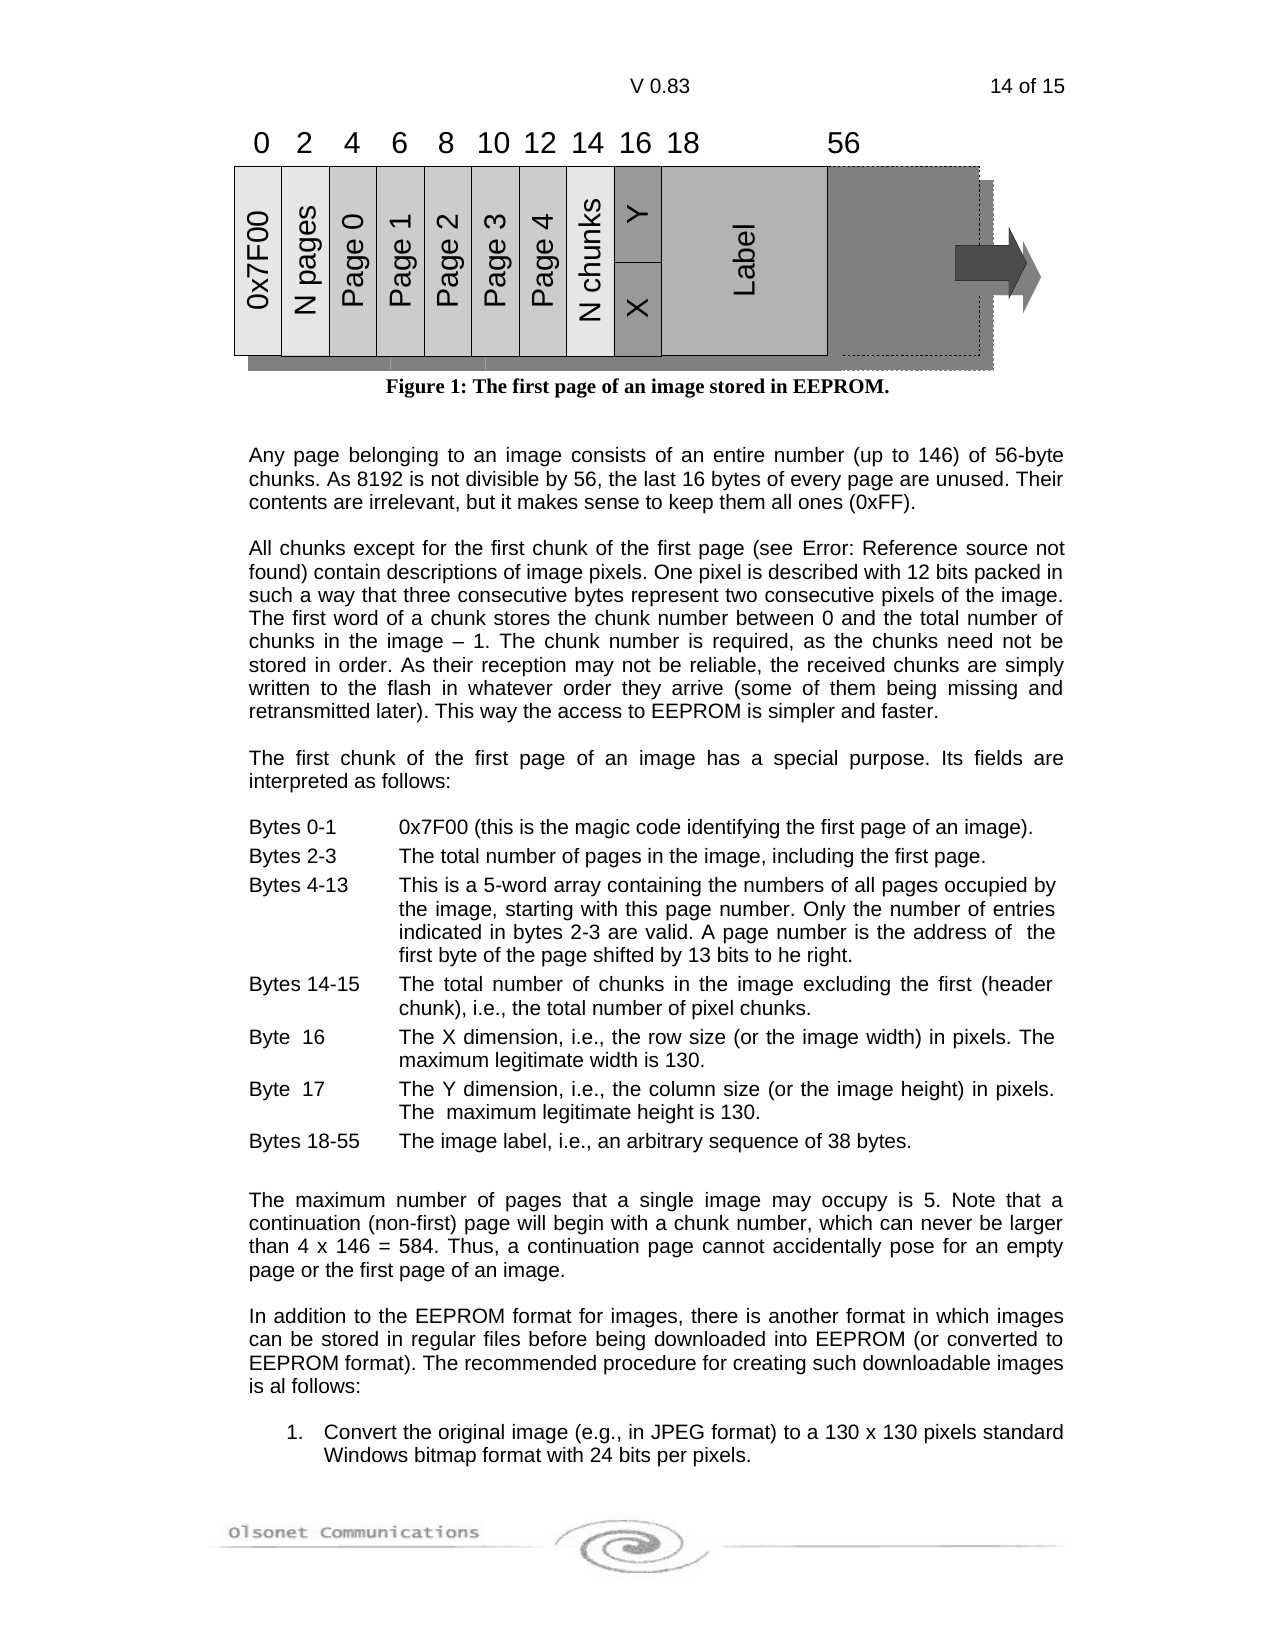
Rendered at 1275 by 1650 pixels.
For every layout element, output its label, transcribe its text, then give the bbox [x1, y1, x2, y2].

text All chunks except for the first chunk of the first page (see Error: Reference source not found) contain descriptions of image pixels. One pixel is described with 12 bits packed in such a way that three consecutive bytes represent two consecutive pixels of the image. The first word of a chunk stores the chunk number between 0 and the total number of chunks in the image – 1. The chunk number is required, as the chunks need not be stored in order. As their reception may not be reliable, the received chunks are simply written to the flash in whatever order they arrive (some of them being missing and retransmitted later). This way the access to EEPROM is simpler and faster. [249, 537, 1065, 723]
text Byte 16 The X dimension, i.e., the row size (or the image width) in pixels. The maximum legitimate width is 130. [249, 1025, 1064, 1072]
text Byte 17 The Y dimension, i.e., the column size (or the image height) in pixels. The maximum legitimate height is 130. [249, 1078, 1064, 1124]
text Any page belonging to an image consists of an entire number (up to 146) of 56-byte chunks. As 8192 is not divisible by 56, the last 16 bytes of every page are unused. Their contents are irrelevant, but it makes sense to keep them all ones (0xFF). [249, 444, 1065, 514]
text Bytes 0-1 0x7F00 (this is the magic code identifying the first page of an image). [249, 816, 1064, 839]
text The maximum number of pages that a single image may occupy is 5. Note that a continuation (non-first) page will begin with a chunk number, which can never be larger than 4 x 146 = 584. Thus, a continuation page cannot accidentally pose for an empty page or the first page of an image. [249, 1188, 1065, 1281]
picture [210, 1504, 1065, 1596]
text Bytes 2-3 The total number of pages in the image, including the first page. [249, 845, 1064, 868]
text Bytes 14-15 The total number of chunks in the image excluding the first (header chunk), i.e., the total number of pixel chunks. [249, 973, 1064, 1019]
text Bytes 4-13 This is a 5-word array containing the numbers of all pages occupied by the image, starting with this page number. Only the number of entries indicated in bytes 2-3 are valid. A page number is the address of the first byte of the page shifted by 13 bits to he right. [249, 874, 1064, 967]
text In addition to the EEPROM format for images, there is another format in which images can be stored in regular files before being downloaded into EEPROM (or converted to EEPROM format). The recommended procedure for creating such downloadable images is al follows: [249, 1304, 1065, 1397]
text The first chunk of the first page of an image has a special purpose. Its fields are interpreted as follows: [249, 746, 1065, 792]
list Convert the original image (e.g., in JPEG format) to a 130 x 130 pixels standard Windows bitmap format with 24 bits per pixels. [286, 1421, 1065, 1467]
text Figure 1: The first page of an image stored in EEPROM. [229, 140, 1046, 398]
text Bytes 18-55 The image label, i.e., an arbitrary sequence of 38 bytes. [249, 1130, 1064, 1153]
